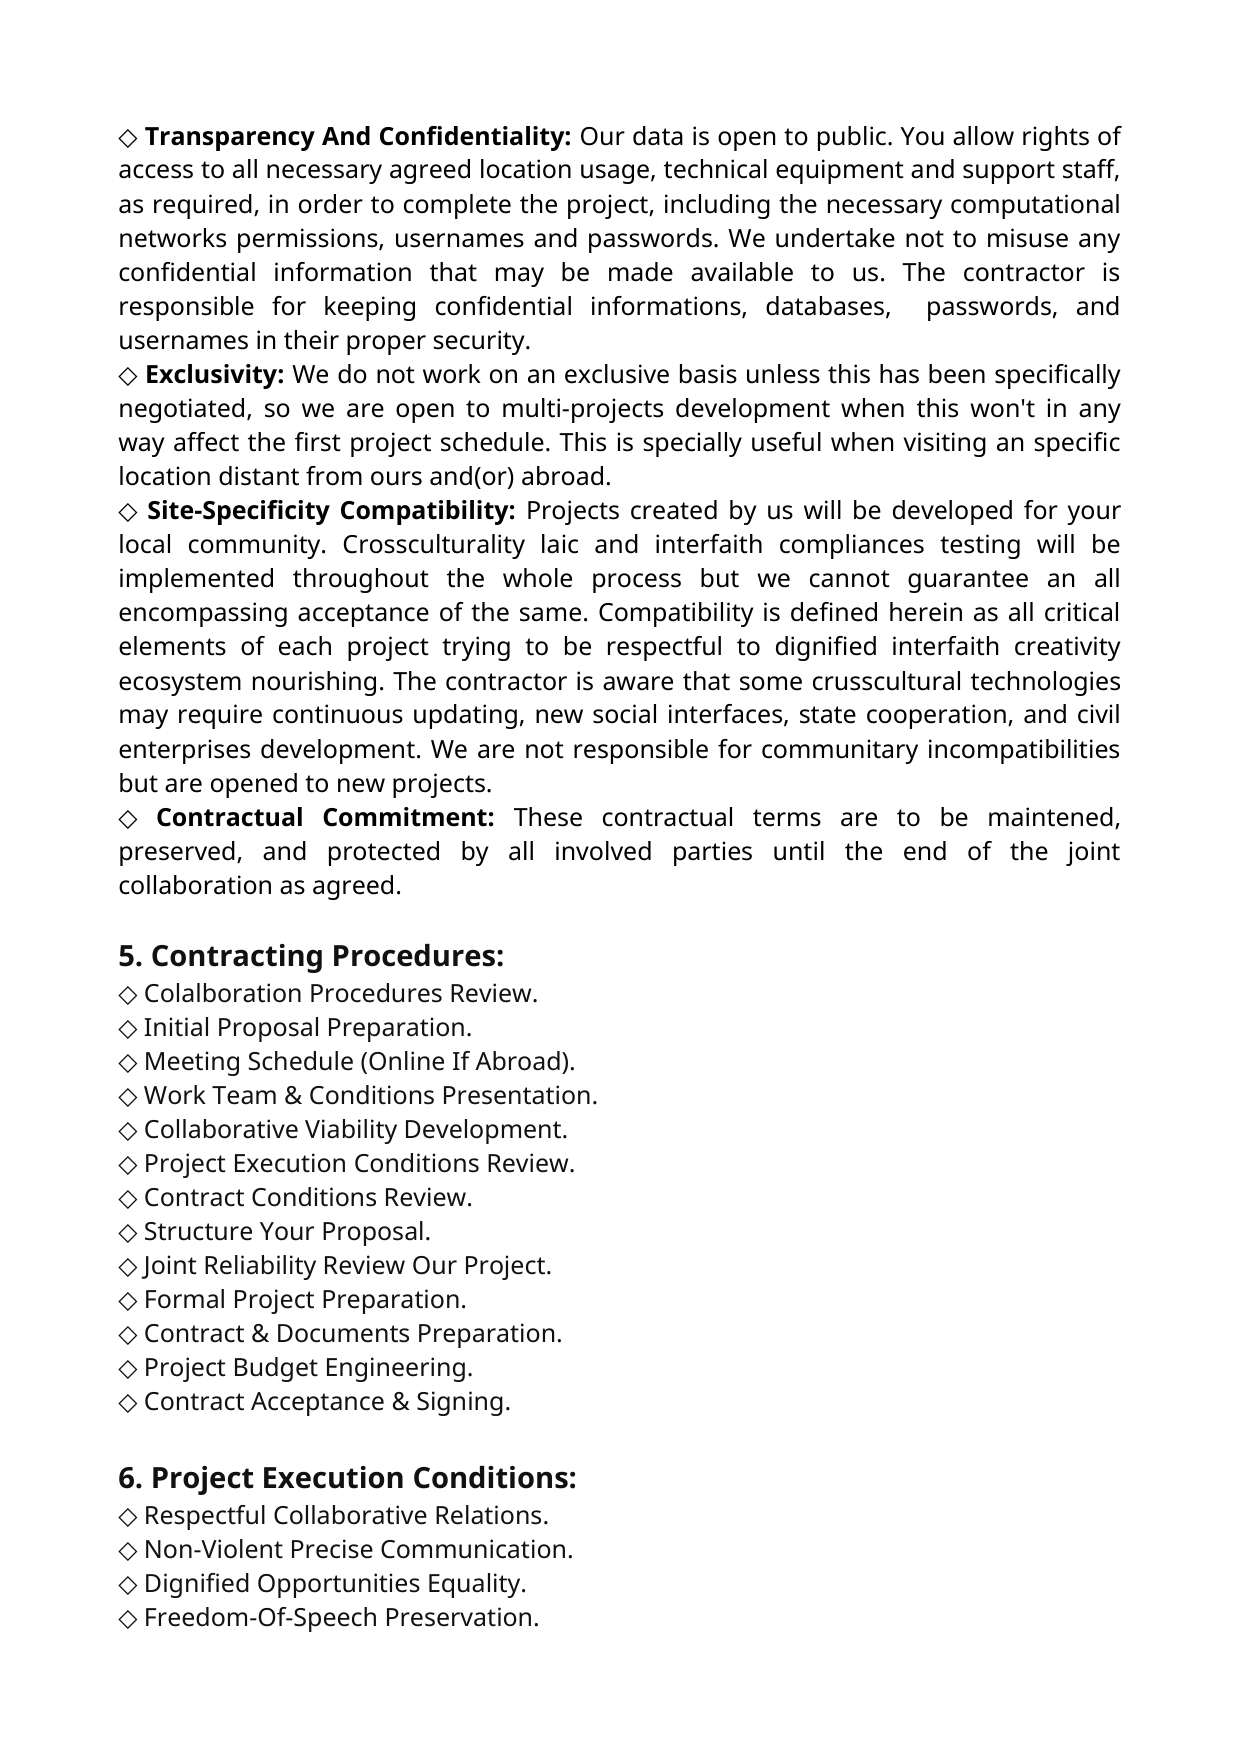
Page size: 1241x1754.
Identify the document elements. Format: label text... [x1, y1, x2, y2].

text ◇ Contract Conditions Review. [118, 1180, 1122, 1214]
text ◇ Meeting Schedule (Online If Abroad). [118, 1043, 1122, 1077]
text ◇ Collaborative Viability Development. [118, 1112, 1122, 1146]
text 6. Project Execution Conditions: [118, 1458, 1122, 1497]
text ◇ Formal Project Preparation. [118, 1282, 1122, 1316]
text ◇ Transparency And Confidentiality: Our data is open to public. You allow rights of access to all necessary agreed location usage, technical equipment and support staff, as required, in order to complete the project, including the necessary computational networks permissions, usernames and passwords. We undertake not to misuse any confidential information that may be made available to us. The contractor is responsible for keeping confidential informations, databases, passwords, and usernames in their proper security. [118, 118, 1122, 357]
text ◇ Exclusivity: We do not work on an exclusive basis unless this has been specifically negotiated, so we are open to multi-projects development when this won't in any way affect the first project schedule. This is specially useful when visiting an specific location distant from ours and(or) abroad. [118, 357, 1122, 493]
text ◇ Respectful Collaborative Relations. [118, 1497, 1122, 1532]
text ◇ Contract & Documents Preparation. [118, 1316, 1122, 1350]
text ◇ Initial Proposal Preparation. [118, 1009, 1122, 1043]
text ◇ Joint Reliability Review Our Project. [118, 1248, 1122, 1282]
text ◇ Site-Specificity Compatibility: Projects created by us will be developed for your local community. Crossculturality laic and interfaith compliances testing will be implemented throughout the whole process but we cannot guarantee an all encompassing acceptance of the same. Compatibility is defined herein as all critical elements of each project trying to be respectful to dignified interfaith creativity ecosystem nourishing. The contractor is aware that some crusscultural technologies may require continuous updating, new social interfaces, state cooperation, and civil enterprises development. We are not responsible for communitary incompatibilities but are opened to new projects. [118, 493, 1122, 799]
text 5. Contracting Procedures: [118, 936, 1122, 975]
text ◇ Work Team & Conditions Presentation. [118, 1077, 1122, 1112]
text ◇ Dignified Opportunities Equality. [118, 1566, 1122, 1600]
text ◇ Non-Violent Precise Communication. [118, 1532, 1122, 1566]
text ◇ Structure Your Proposal. [118, 1214, 1122, 1248]
text ◇ Contractual Commitment: These contractual terms are to be maintened, preserved, and protected by all involved parties until the end of the joint collaboration as agreed. [118, 799, 1122, 902]
text ◇ Colalboration Procedures Review. [118, 975, 1122, 1009]
text ◇ Project Budget Engineering. [118, 1350, 1122, 1384]
text ◇ Freedom-Of-Speech Preservation. [118, 1600, 1122, 1634]
text ◇ Project Execution Conditions Review. [118, 1146, 1122, 1180]
text ◇ Contract Acceptance & Signing. [118, 1384, 1122, 1418]
